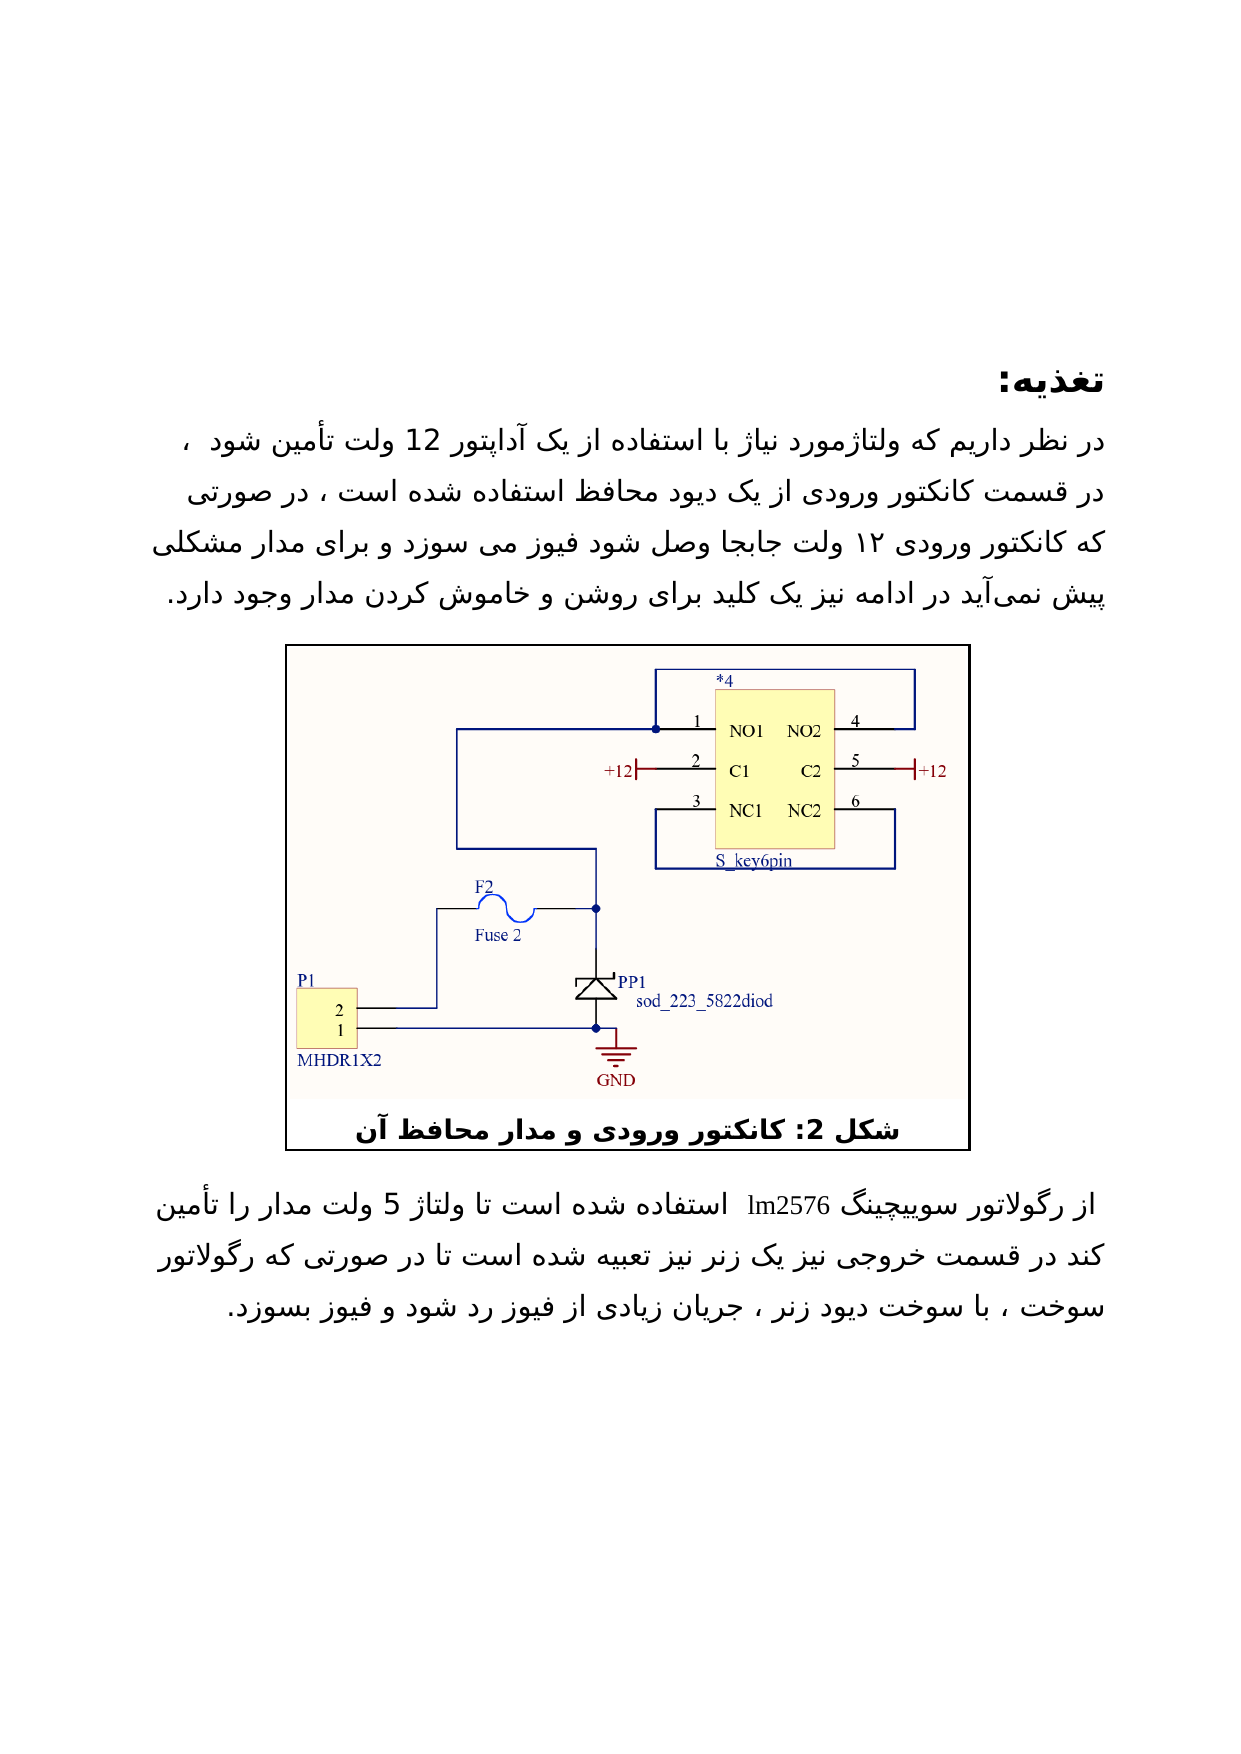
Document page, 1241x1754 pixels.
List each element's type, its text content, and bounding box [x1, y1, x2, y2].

text از رگولاتور سوییچینگ lm2576 استفاده شده است تا ولتاژ 5 ولت مدار را تأمین کند در قسمت خروجی نیز یک زنر نیز تعبیه شده است تا در صورتی که رگولاتور سوخت‌ ، با سوخت دیود زنر ، جریان زیادی از فیوز رد شود و فیوز بسوزد. [150, 1187, 1106, 1323]
picture [290, 648, 966, 1099]
text در نظر داریم که ولتاژ‌مورد نیاژ با استفاده‌ از یک آداپتور 12 ولت تأمین شود ، در قسمت کانکتور ورودی از یک دیود محافظ استفاده شده است ، در صورتی که کانکتور ورودی ۱۲ ولت جابجا وصل شود فیوز می سوزد و برای مدار مشکلی پیش نمی‌آید در ادامه نیز یک کلید برای روشن و خاموش کردن مدار وجود دارد. [150, 423, 1106, 610]
subtitle تغذیه: [150, 358, 1106, 402]
text شکل 2: کانکتور ورودی و مدار محافظ آن [290, 1099, 966, 1146]
